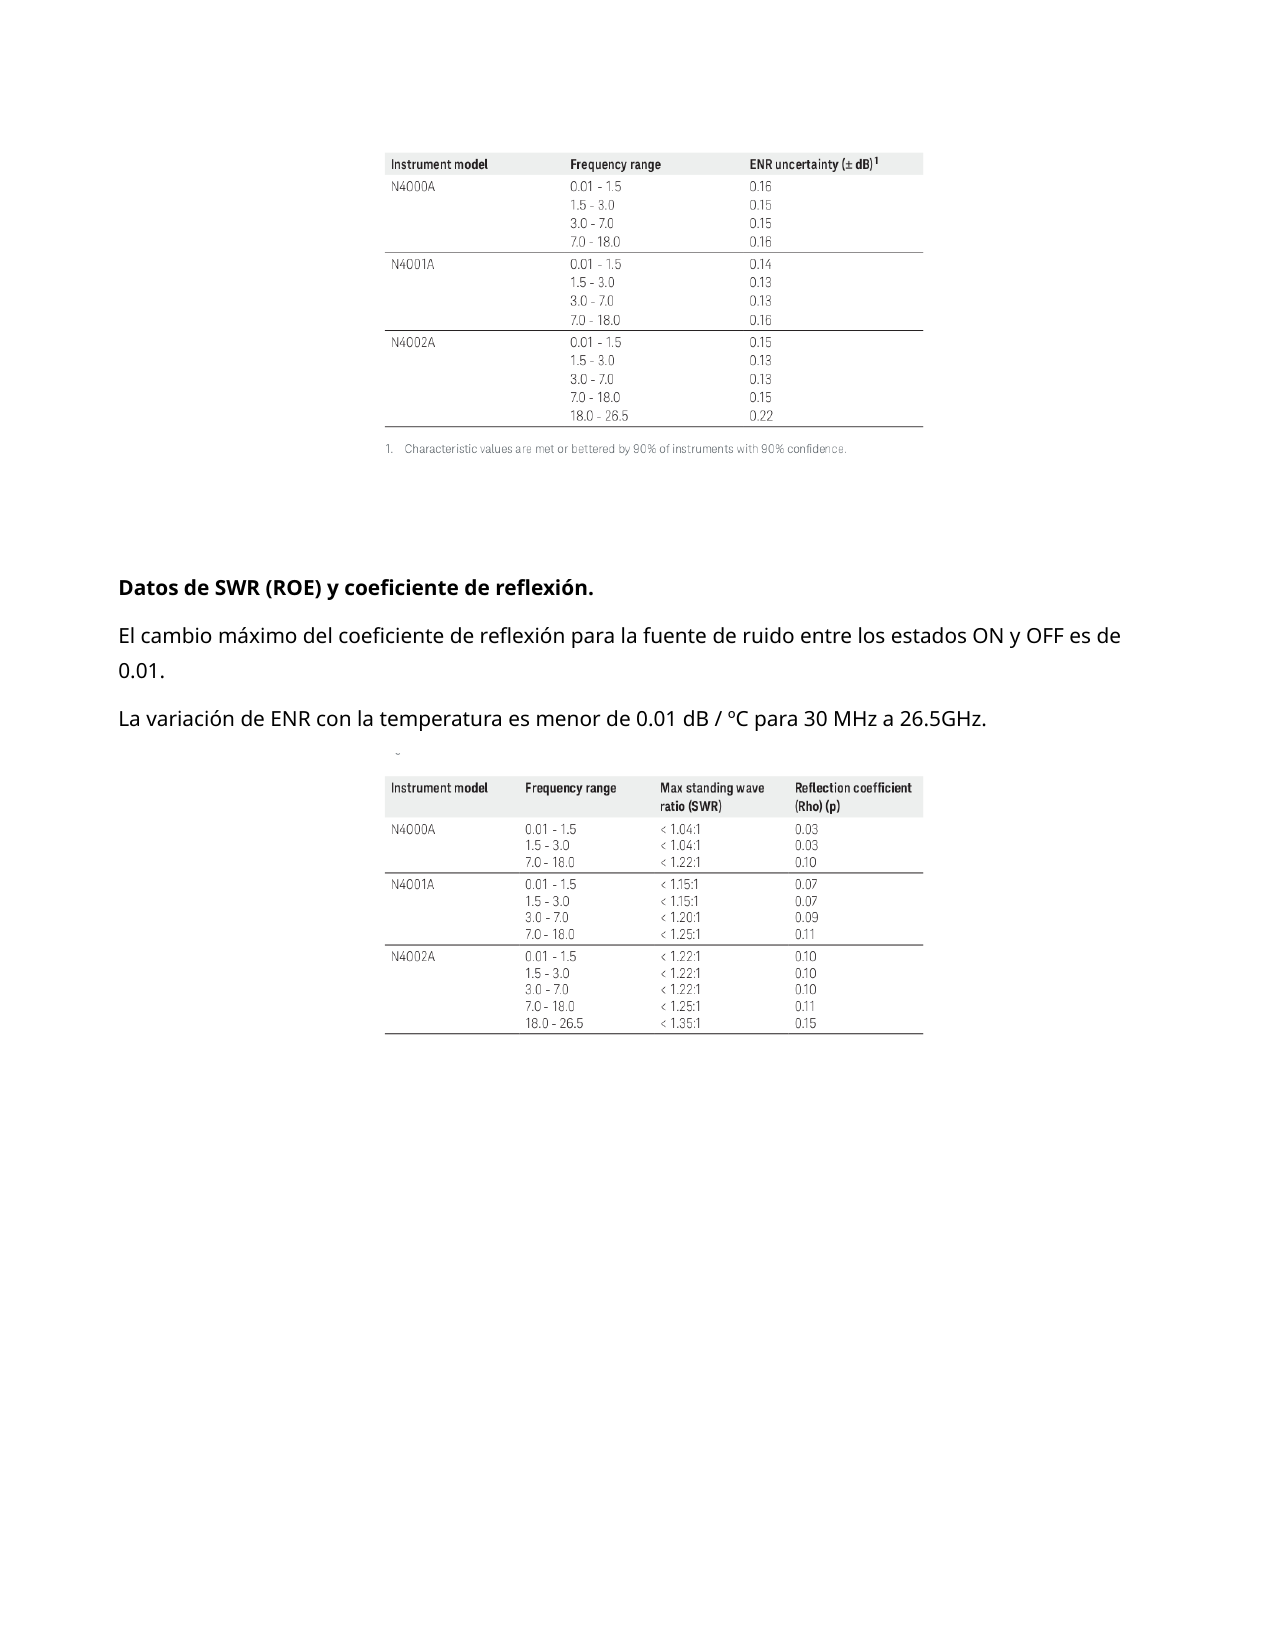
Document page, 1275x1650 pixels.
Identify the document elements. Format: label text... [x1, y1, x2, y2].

text Datos de SWR (ROE) y coeficiente de reflexión. [118, 573, 1157, 601]
picture [350, 118, 925, 471]
text La variación de ENR con la temperatura es menor de 0.01 dB / ºC para 30 MHz a 26.5GHz. [118, 704, 1157, 733]
text El cambio máximo del coeficiente de reflexión para la fuente de ruido entre los estados ON y OFF es de 0.01. [118, 622, 1157, 684]
picture [350, 753, 925, 1045]
